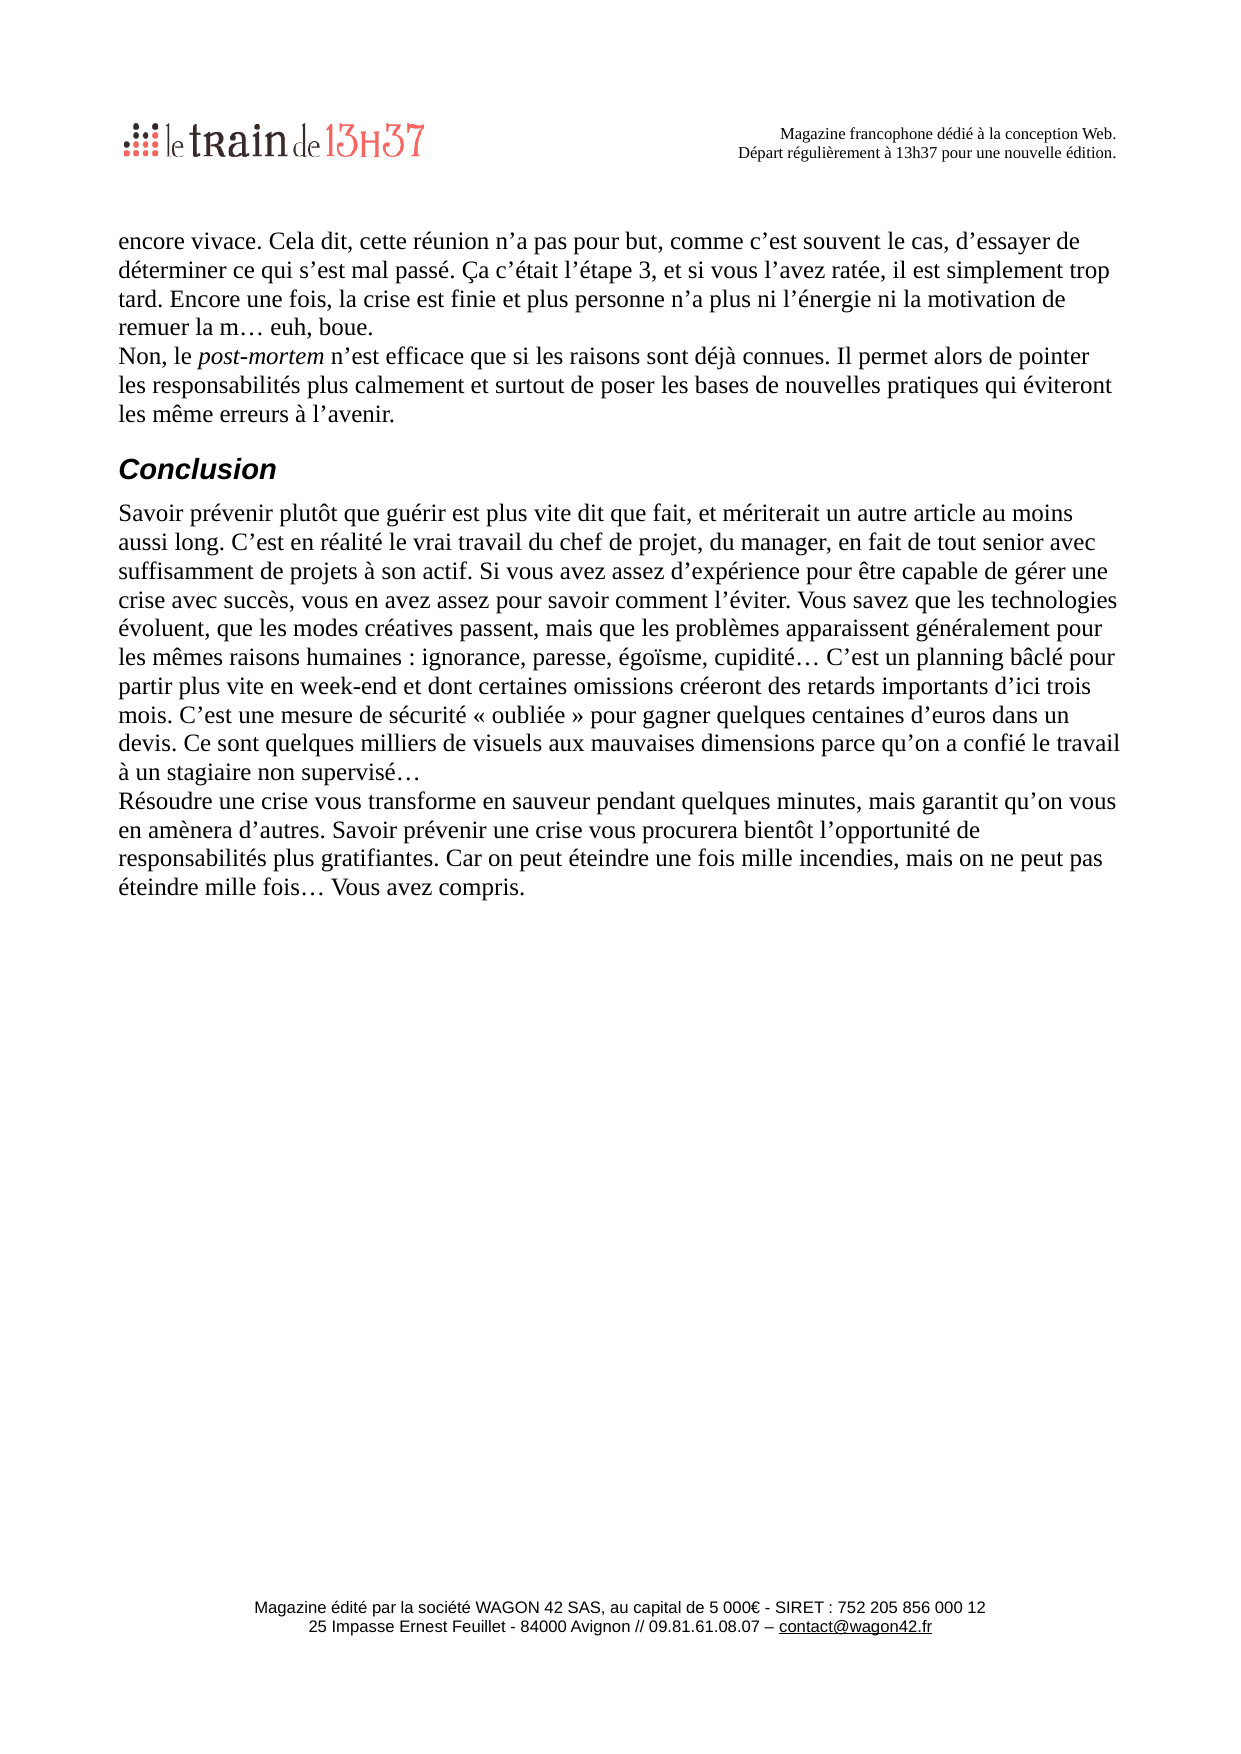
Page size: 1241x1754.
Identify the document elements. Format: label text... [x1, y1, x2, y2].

text Résoudre une crise vous transforme en sauveur pendant quelques minutes, mais garantit qu’on vous en amènera d’autres. Savoir prévenir une crise vous procurera bientôt l’opportunité de responsabilités plus gratifiantes. Car on peut éteindre une fois mille incendies, mais on ne peut pas éteindre mille fois… Vous avez compris. [118, 786, 1122, 901]
picture [123, 123, 425, 157]
text Savoir prévenir plutôt que guérir est plus vite dit que fait, et mériterait un autre article au moins aussi long. C’est en réalité le vrai travail du chef de projet, du manager, en fait de tout senior avec suffisamment de projets à son actif. Si vous avez assez d’expérience pour être capable de gérer une crise avec succès, vous en avez assez pour savoir comment l’éviter. Vous savez que les technologies évoluent, que les modes créatives passent, mais que les problèmes apparaissent généralement pour les mêmes raisons humaines : ignorance, paresse, égoïsme, cupidité… C’est un planning bâclé pour partir plus vite en week-end et dont certaines omissions créeront des retards importants d’ici trois mois. C’est une mesure de sécurité « oubliée » pour gagner quelques centaines d’euros dans un devis. Ce sont quelques milliers de visuels aux mauvaises dimensions parce qu’on a confié le travail à un stagiaire non supervisé… [118, 498, 1122, 786]
text encore vivace. Cela dit, cette réunion n’a pas pour but, comme c’est souvent le cas, d’essayer de déterminer ce qui s’est mal passé. Ça c’était l’étape 3, et si vous l’avez ratée, il est simplement trop tard. Encore une fois, la crise est finie et plus personne n’a plus ni l’énergie ni la motivation de remuer la m… euh, boue. Non, le post-mortem n’est efficace que si les raisons sont déjà connues. Il permet alors de pointer les responsabilités plus calmement et surtout de poser les bases de nouvelles pratiques qui éviteront les même erreurs à l’avenir. [118, 226, 1122, 427]
subtitle Conclusion [118, 452, 1122, 486]
